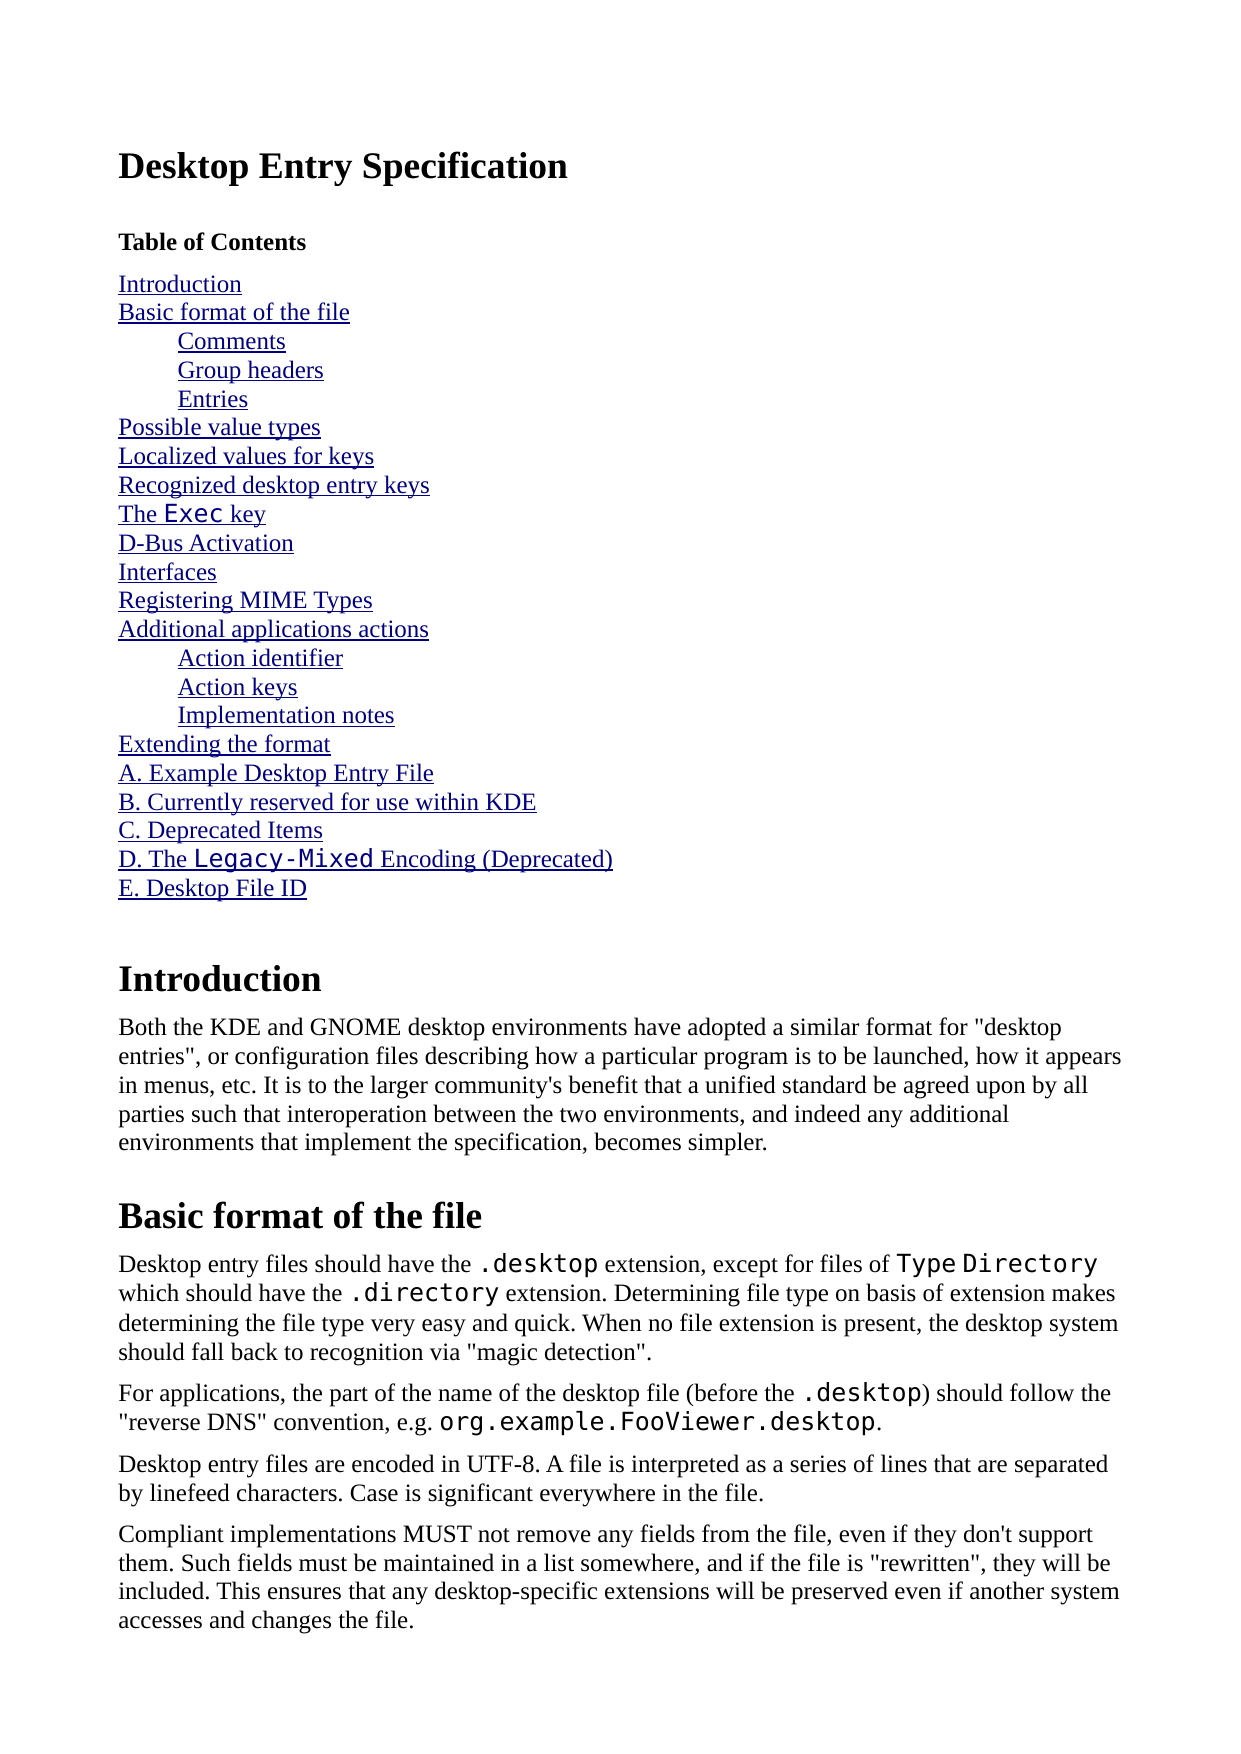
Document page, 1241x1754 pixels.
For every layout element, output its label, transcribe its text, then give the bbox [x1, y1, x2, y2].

subtitle A. Example Desktop Entry File [118, 758, 1122, 787]
subtitle Localized values for keys [118, 441, 1122, 470]
subtitle E. Desktop File ID [118, 873, 1122, 902]
text Table of Contents [118, 227, 1122, 256]
text Both the KDE and GNOME desktop environments have adopted a similar format for "desktop entries", or configuration files describing how a particular program is to be launched, how it appears in menus, etc. It is to the larger community's benefit that a unified standard be agreed upon by all parties such that interoperation between the two environments, and indeed any additional environments that implement the specification, becomes simpler. [118, 1012, 1122, 1156]
subtitle D-Bus Activation [118, 528, 1122, 557]
text For applications, the part of the name of the desktop file (before the .desktop) should follow the "reverse DNS" convention, e.g. org.example.FooViewer.desktop. [118, 1378, 1122, 1436]
subtitle Introduction [118, 957, 1122, 1000]
subtitle Comments [177, 326, 1122, 355]
subtitle Action identifier [177, 643, 1122, 672]
text Compliant implementations MUST not remove any fields from the file, even if they don't support them. Such fields must be maintained in a list somewhere, and if the file is "rewritten", they will be included. This ensures that any desktop-specific extensions will be preserved even if another system accesses and changes the file. [118, 1519, 1122, 1634]
subtitle Basic format of the file [118, 297, 1122, 326]
subtitle Group headers [177, 355, 1122, 384]
subtitle Entries [177, 384, 1122, 412]
subtitle D. The Legacy-Mixed Encoding (Deprecated) [118, 844, 1122, 873]
subtitle The Exec key [118, 499, 1122, 528]
subtitle Additional applications actions [118, 614, 1122, 643]
text Desktop entry files should have the .desktop extension, except for files of Type Directory which should have the .directory extension. Determining file type on basis of extension makes determining the file type very easy and quick. When no file extension is present, the desktop system should fall back to recognition via "magic detection". [118, 1249, 1122, 1365]
subtitle Desktop Entry Specification [118, 143, 1122, 186]
subtitle Interfaces [118, 557, 1122, 586]
text Desktop entry files are encoded in UTF-8. A file is interpreted as a series of lines that are separated by linefeed characters. Case is significant everywhere in the file. [118, 1449, 1122, 1506]
subtitle Implementation notes [177, 701, 1122, 729]
subtitle Extending the format [118, 729, 1122, 758]
subtitle Introduction [118, 269, 1122, 297]
subtitle B. Currently reserved for use within KDE [118, 787, 1122, 816]
subtitle Basic format of the file [118, 1194, 1122, 1237]
subtitle Registering MIME Types [118, 586, 1122, 614]
subtitle Possible value types [118, 412, 1122, 441]
subtitle Action keys [177, 672, 1122, 701]
subtitle Recognized desktop entry keys [118, 470, 1122, 499]
subtitle C. Deprecated Items [118, 816, 1122, 844]
